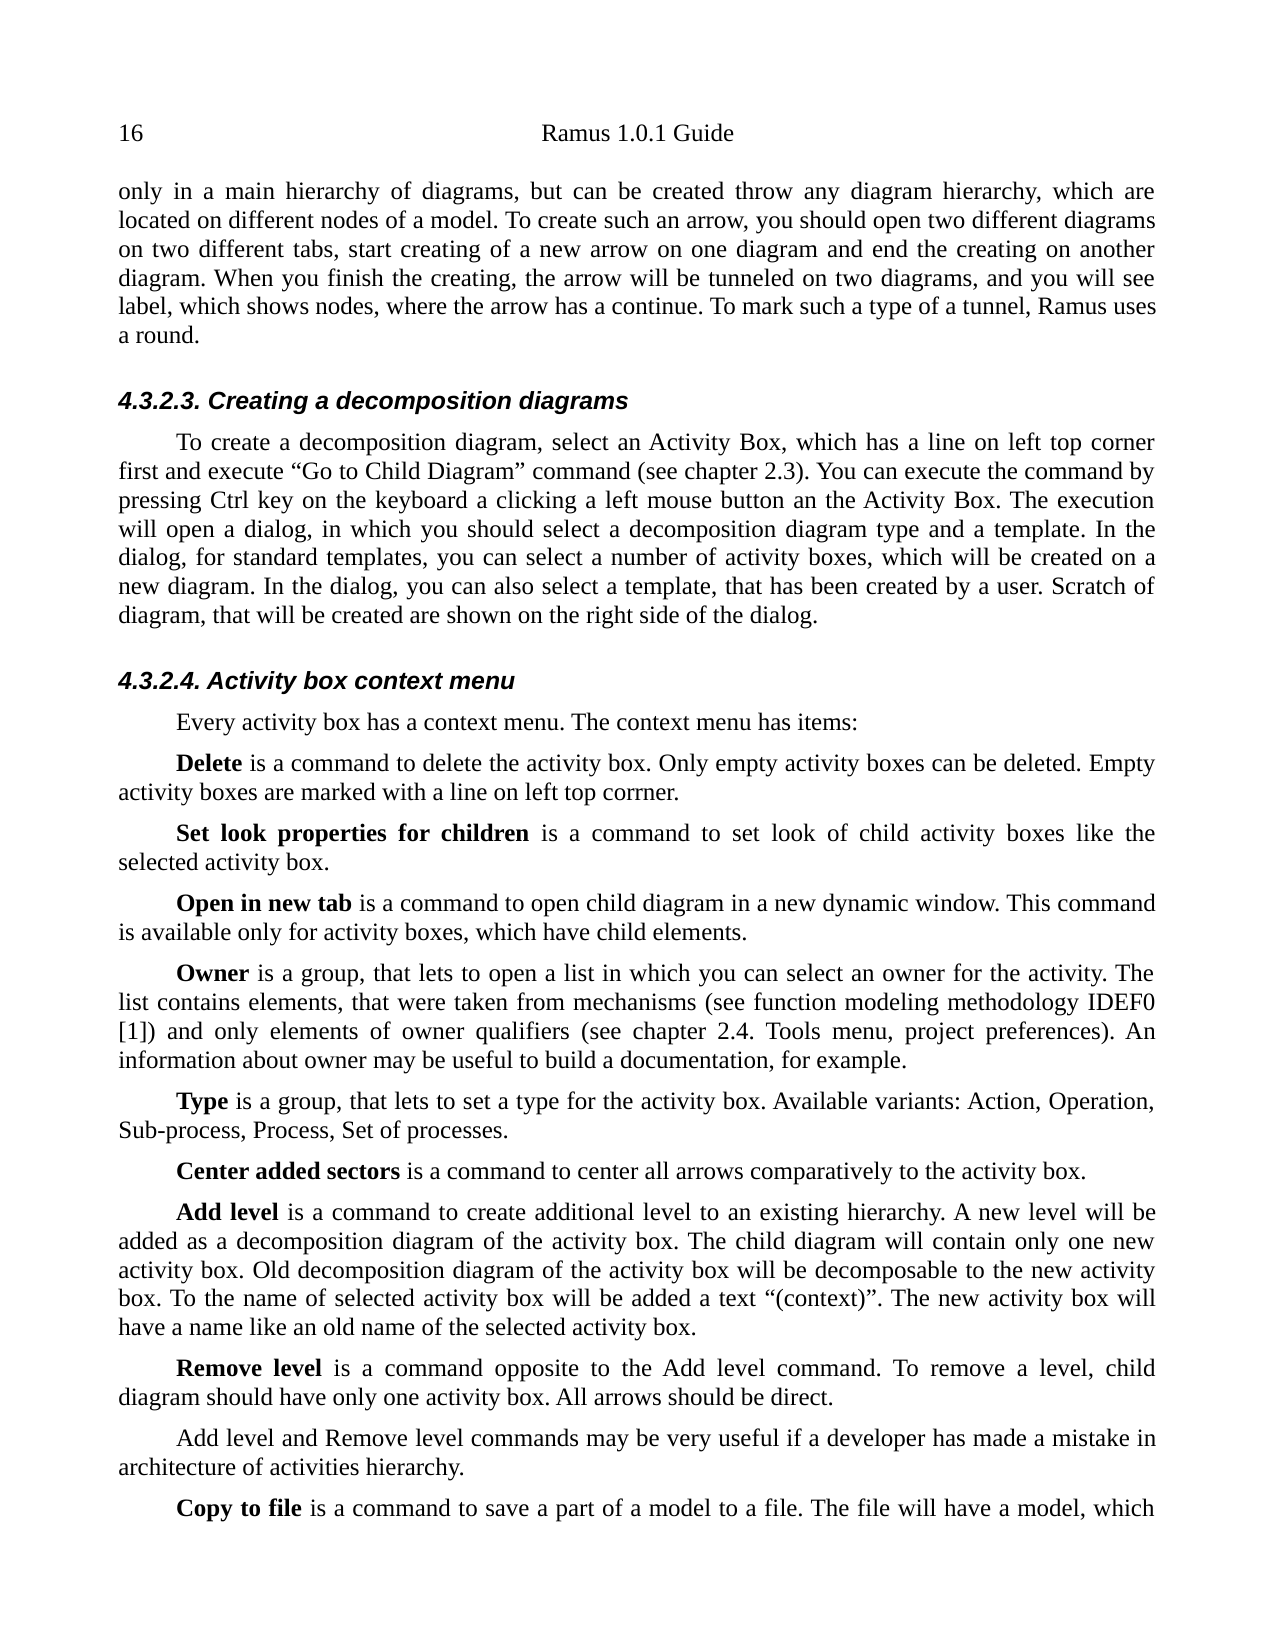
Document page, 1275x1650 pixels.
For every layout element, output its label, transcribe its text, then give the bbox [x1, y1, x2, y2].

text Open in new tab is a command to open child diagram in a new dynamic window. This command is available only for activity boxes, which have child elements. [118, 888, 1157, 946]
text Add level and Remove level commands may be very useful if a developer has made a mistake in architecture of activities hierarchy. [118, 1423, 1157, 1481]
text Type is a group, that lets to set a type for the activity box. Available variants: Action, Operation, Sub-process, Process, Set of processes. [118, 1086, 1157, 1143]
subtitle 4.3.2.4. Activity box context menu [118, 666, 1157, 695]
text Delete is a command to delete the activity box. Only empty activity boxes can be deleted. Empty activity boxes are marked with a line on left top corrner. [118, 748, 1157, 806]
subtitle 4.3.2.3. Creating a decomposition diagrams [118, 386, 1157, 415]
text To create a decomposition diagram, select an Activity Box, which has a line on left top corner first and execute “Go to Child Diagram” command (see chapter 2.3). You can execute the command by pressing Ctrl key on the keyboard a clicking a left mouse button an the Activity Box. The execution will open a dialog, in which you should select a decomposition diagram type and a template. In the dialog, for standard templates, you can select a number of activity boxes, which will be created on a new diagram. In the dialog, you can also select a template, that has been created by a user. Scratch of diagram, that will be created are shown on the right side of the dialog. [118, 427, 1157, 629]
text Copy to file is a command to save a part of a model to a file. The file will have a model, which [118, 1493, 1157, 1522]
text Set look properties for children is a command to set look of child activity boxes like the selected activity box. [118, 818, 1157, 876]
text Owner is a group, that lets to open a list in which you can select an owner for the activity. The list contains elements, that were taken from mechanisms (see function modeling methodology IDEF0 [1]) and only elements of owner qualifiers (see chapter 2.4. Tools menu, project preferences). An information about owner may be useful to build a documentation, for example. [118, 958, 1157, 1073]
text Every activity box has a context menu. The context menu has items: [118, 707, 1157, 736]
text only in a main hierarchy of diagrams, but can be created throw any diagram hierarchy, which are located on different nodes of a model. To create such an arrow, you should open two different diagrams on two different tabs, start creating of a new arrow on one diagram and end the creating on another diagram. When you finish the creating, the arrow will be tunneled on two diagrams, and you will see label, which shows nodes, where the arrow has a continue. To mark such a type of a tunnel, Ramus uses a round. [118, 176, 1157, 349]
text Add level is a command to create additional level to an existing hierarchy. A new level will be added as a decomposition diagram of the activity box. The child diagram will contain only one new activity box. Old decomposition diagram of the activity box will be decomposable to the new activity box. To the name of selected activity box will be added a text “(context)”. The new activity box will have a name like an old name of the selected activity box. [118, 1197, 1157, 1341]
text Remove level is a command opposite to the Add level command. To remove a level, child diagram should have only one activity box. All arrows should be direct. [118, 1353, 1157, 1411]
text Center added sectors is a command to center all arrows comparatively to the activity box. [118, 1156, 1157, 1185]
